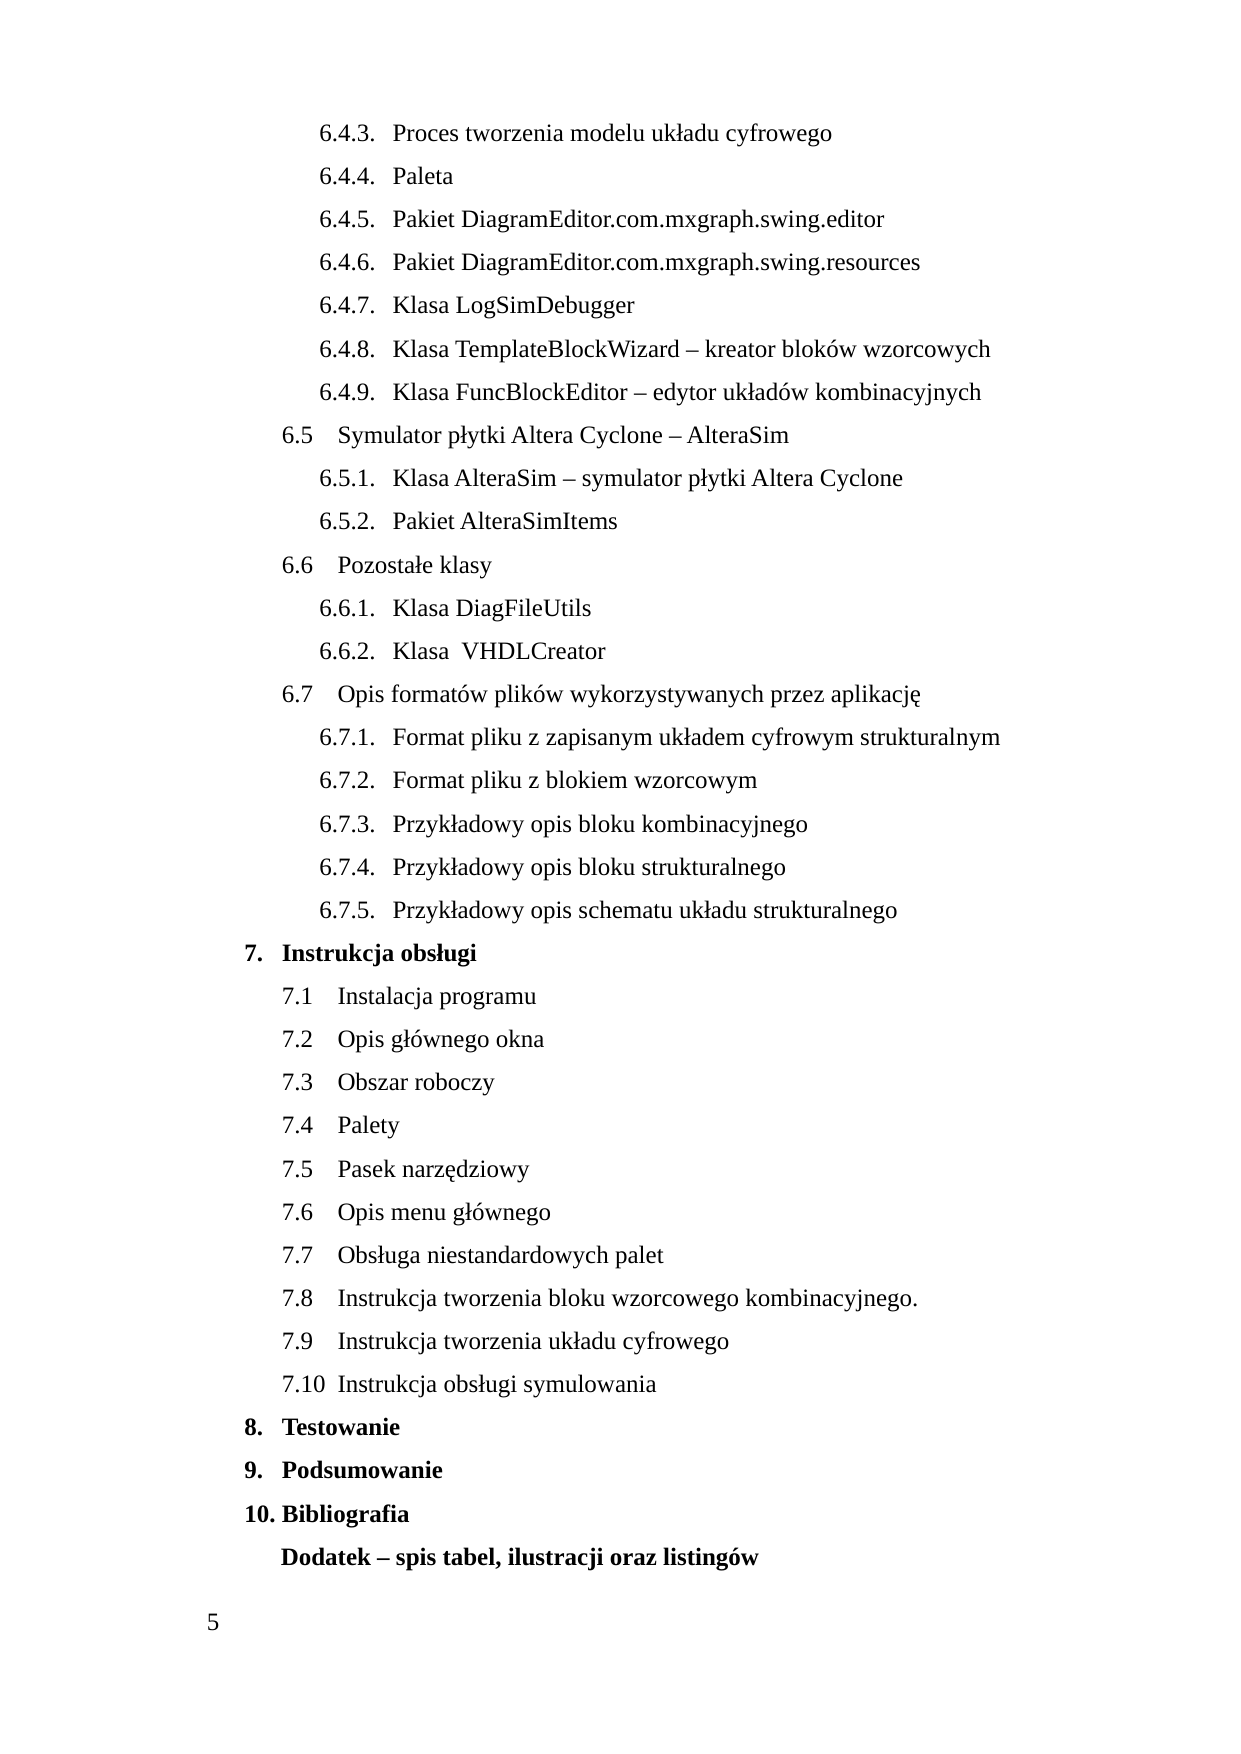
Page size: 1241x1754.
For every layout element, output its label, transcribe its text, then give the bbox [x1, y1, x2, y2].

list Instrukcja tworzenia bloku wzorcowego kombinacyjnego. [269, 1283, 1152, 1312]
list Bibliografia [244, 1499, 1152, 1527]
list Klasa TemplateBlockWizard – kreator bloków wzorcowych [318, 334, 1152, 362]
list Paleta [318, 161, 1152, 190]
list Instrukcja tworzenia układu cyfrowego [269, 1326, 1152, 1355]
list Symulator płytki Altera Cyclone – AlteraSim [269, 420, 1152, 449]
list Instalacja programu [269, 981, 1152, 1010]
list Proces tworzenia modelu układu cyfrowego [318, 118, 1152, 147]
text Dodatek – spis tabel, ilustracji oraz listingów [207, 1542, 1152, 1571]
list Przykładowy opis schematu układu strukturalnego [318, 895, 1152, 924]
list Pakiet DiagramEditor.com.mxgraph.swing.resources [318, 247, 1152, 276]
list Testowanie [244, 1412, 1152, 1441]
list Obsługa niestandardowych palet [269, 1240, 1152, 1269]
list Przykładowy opis bloku kombinacyjnego [318, 809, 1152, 837]
list Pakiet AlteraSimItems [318, 506, 1152, 535]
list Klasa DiagFileUtils [318, 593, 1152, 622]
list Format pliku z blokiem wzorcowym [318, 766, 1152, 794]
list Palety [269, 1111, 1152, 1139]
list Pasek narzędziowy [269, 1154, 1152, 1182]
list Klasa LogSimDebugger [318, 291, 1152, 319]
list Przykładowy opis bloku strukturalnego [318, 852, 1152, 881]
list Format pliku z zapisanym układem cyfrowym strukturalnym [318, 722, 1152, 751]
list Pakiet DiagramEditor.com.mxgraph.swing.editor [318, 204, 1152, 233]
list Instrukcja obsługi [244, 938, 1152, 967]
list Instrukcja obsługi symulowania [269, 1369, 1152, 1398]
list Klasa VHDLCreator [318, 636, 1152, 665]
list Klasa AlteraSim – symulator płytki Altera Cyclone [318, 463, 1152, 492]
list Pozostałe klasy [269, 550, 1152, 579]
list Obszar roboczy [269, 1067, 1152, 1096]
list Opis formatów plików wykorzystywanych przez aplikację [269, 679, 1152, 708]
list Opis menu głównego [269, 1197, 1152, 1226]
list Opis głównego okna [269, 1024, 1152, 1053]
list Klasa FuncBlockEditor – edytor układów kombinacyjnych [318, 377, 1152, 406]
list Podsumowanie [244, 1456, 1152, 1484]
